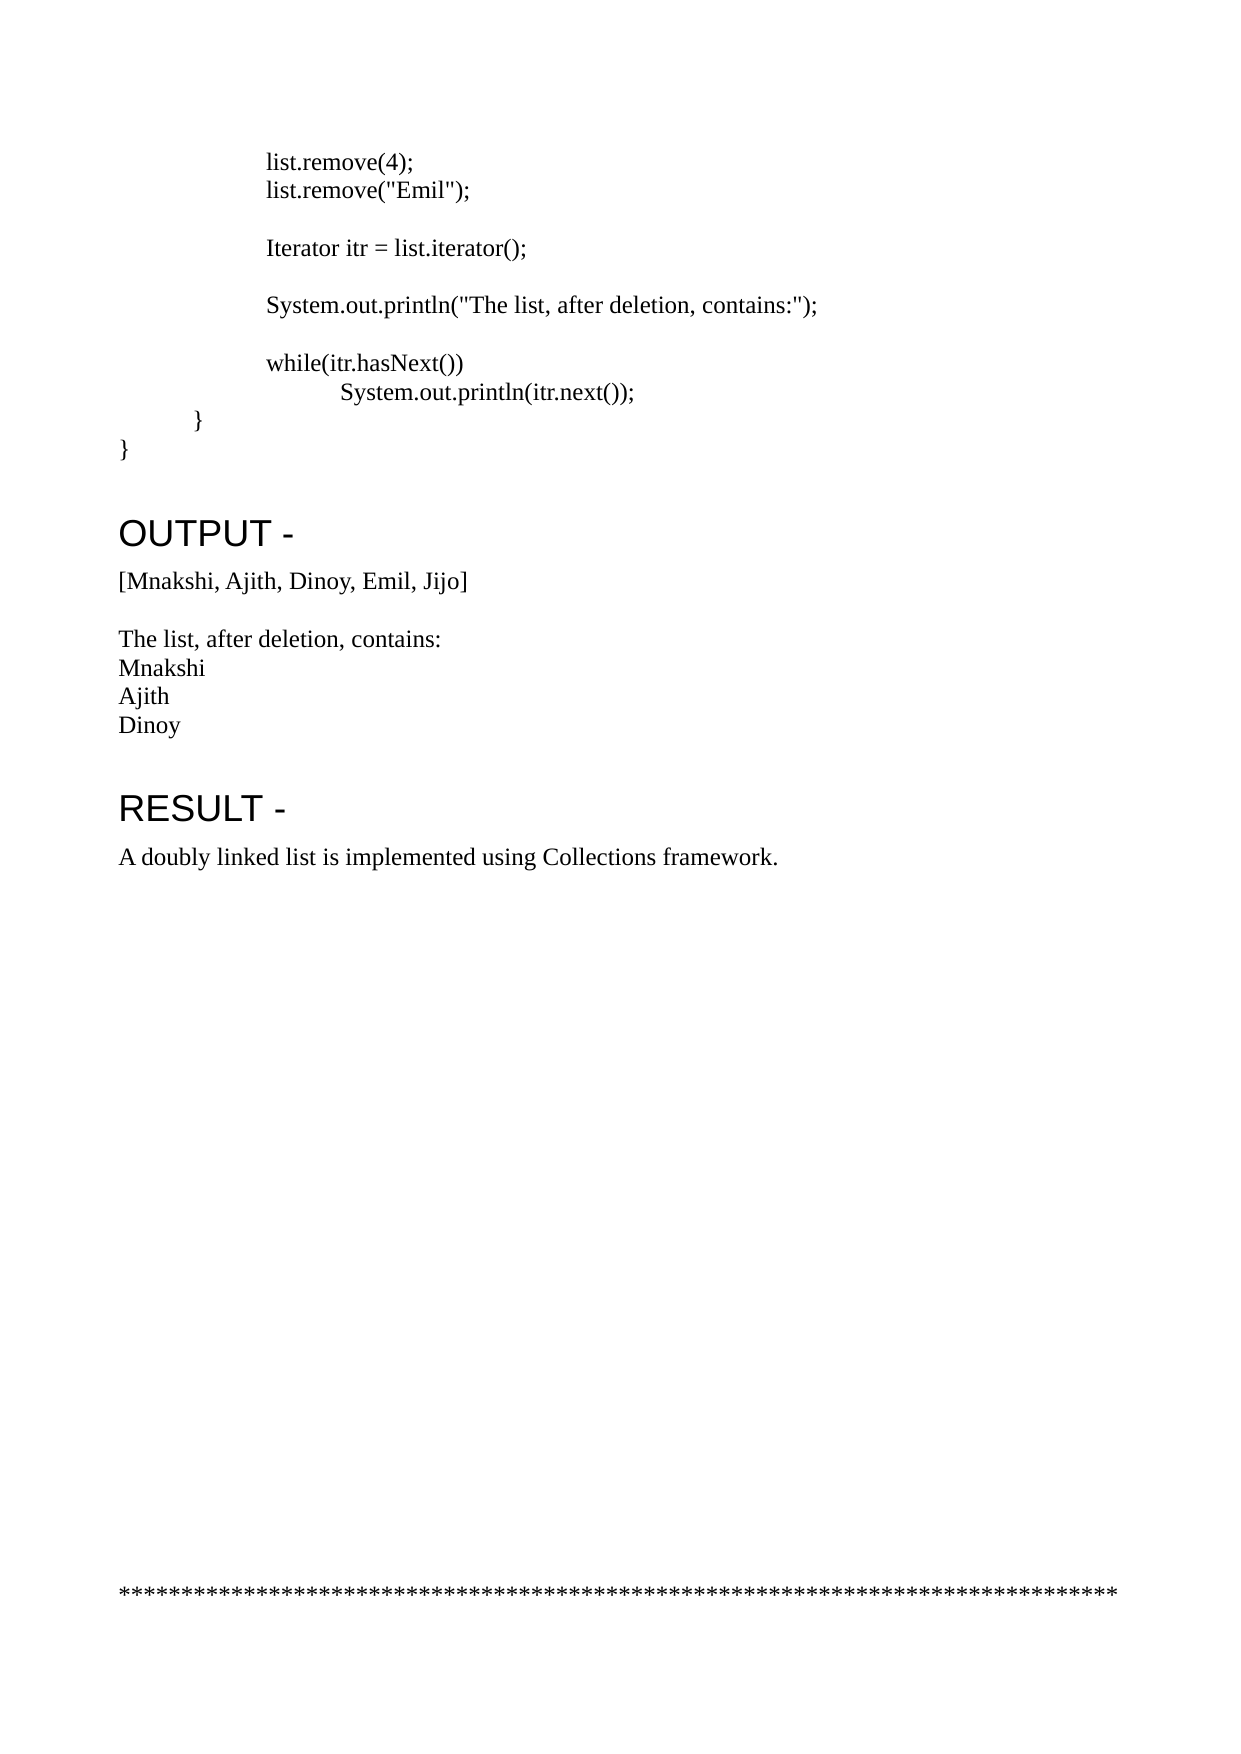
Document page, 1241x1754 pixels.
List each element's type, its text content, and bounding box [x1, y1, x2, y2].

text ******************************************************************************** [118, 1580, 1122, 1608]
text A doubly linked list is implemented using Collections framework. [118, 842, 1122, 871]
subtitle OUTPUT - [118, 511, 1122, 554]
text System.out.println(itr.next()); [118, 377, 1122, 406]
text list.remove("Emil"); [118, 176, 1122, 204]
text Mnakshi [118, 653, 1122, 681]
subtitle RESULT - [118, 786, 1122, 829]
text } [118, 434, 1122, 463]
text Ajith [118, 681, 1122, 710]
text System.out.println("The list, after deletion, contains:"); [118, 291, 1122, 319]
text [Mnakshi, Ajith, Dinoy, Emil, Jijo] [118, 566, 1122, 595]
text Iterator itr = list.iterator(); [118, 233, 1122, 262]
text while(itr.hasNext()) [118, 348, 1122, 377]
text The list, after deletion, contains: [118, 624, 1122, 653]
text Dinoy [118, 710, 1122, 739]
text } [118, 406, 1122, 434]
text list.remove(4); [118, 147, 1122, 176]
